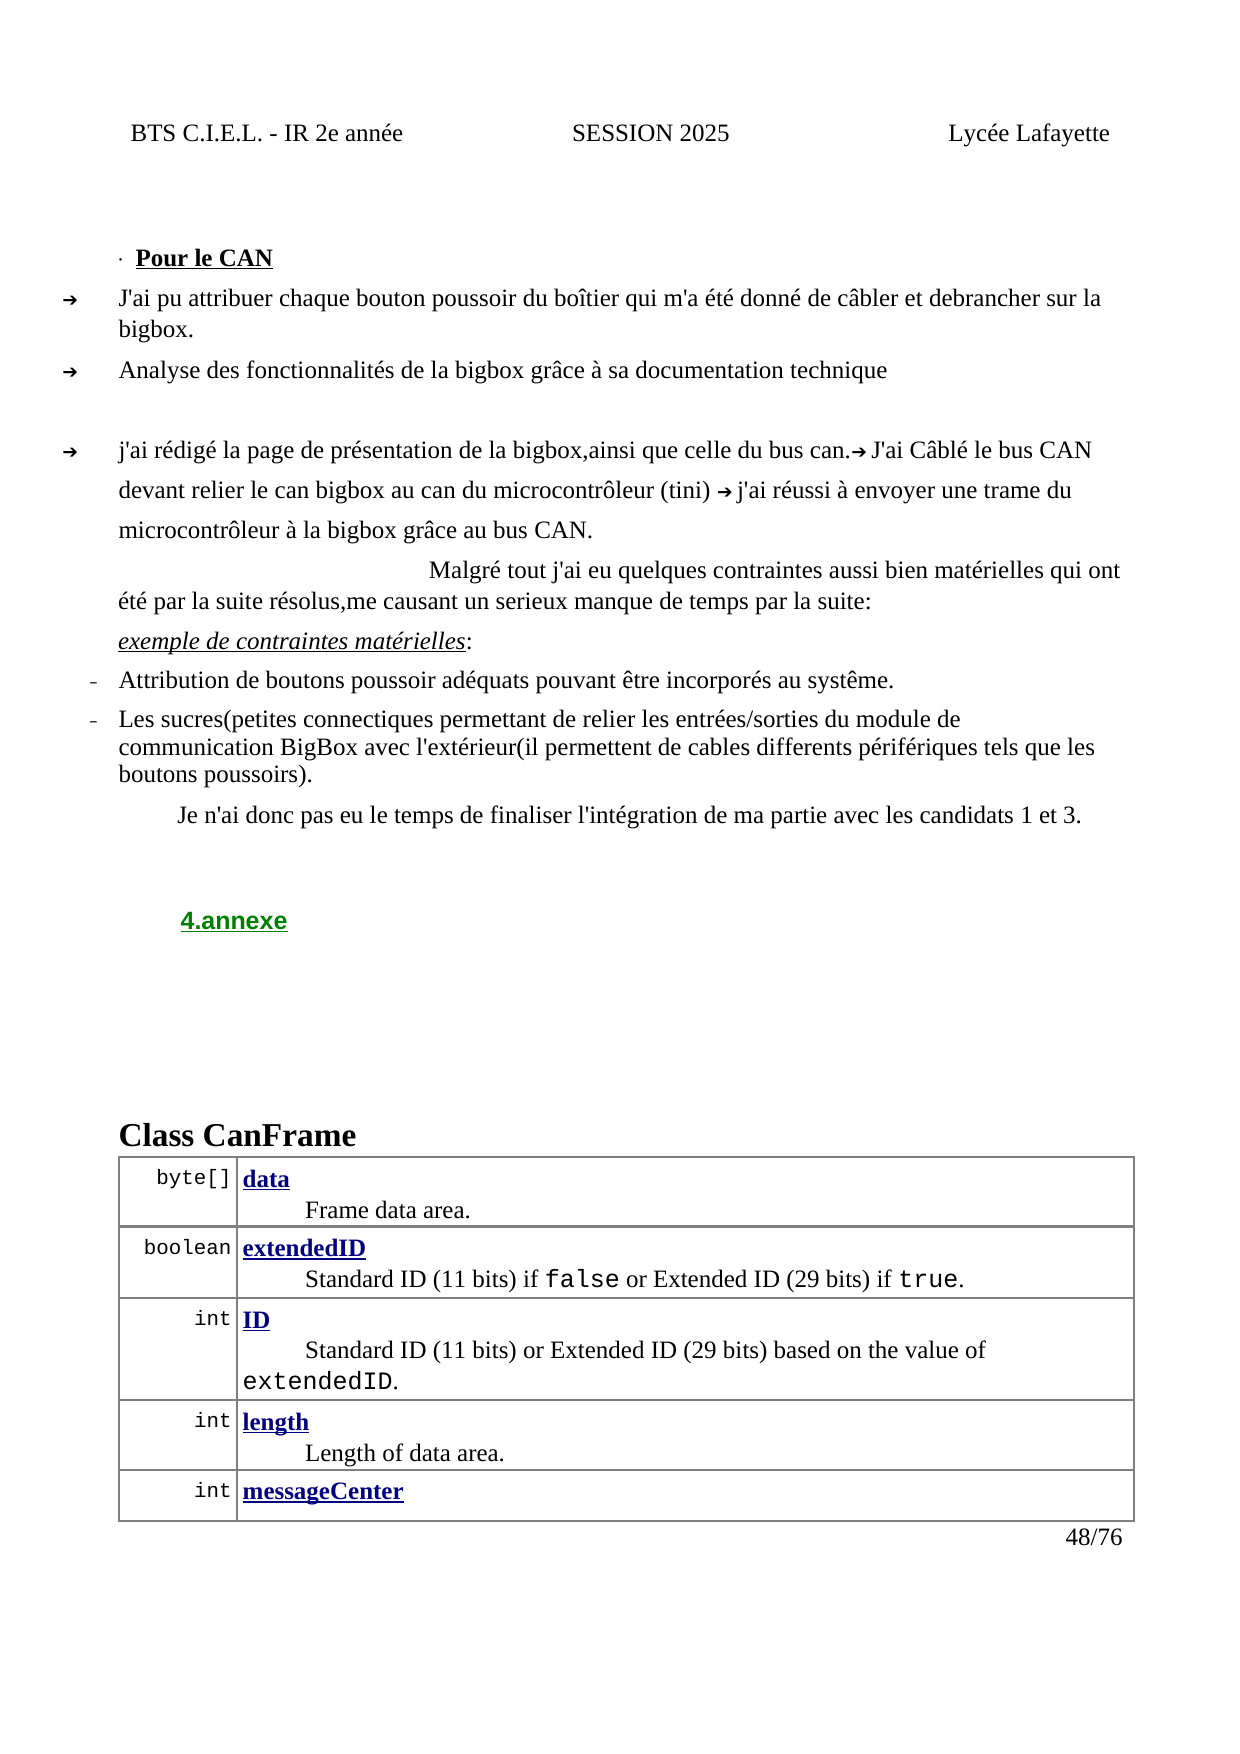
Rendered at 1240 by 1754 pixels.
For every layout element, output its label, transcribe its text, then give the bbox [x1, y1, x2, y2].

text Malgré tout j'ai eu quelques contraintes aussi bien matérielles qui ont [118, 555, 1120, 584]
table_header data Frame data area. [238, 1158, 1133, 1225]
text été par la suite résolus,me causant un serieux manque de temps par la suite: exemple de contraintes matérielles: [118, 586, 952, 654]
table_cell int [120, 1299, 236, 1399]
table_cell extendedID Standard ID (11 bits) if false or Extended ID (29 bits) if true. [238, 1228, 1133, 1297]
table_cell boolean [120, 1228, 236, 1297]
text Class CanFrame [118, 1115, 1122, 1153]
text Je n'ai donc pas eu le temps de finaliser l'intégration de ma partie avec les candidats 1 et 3. [137, 800, 1122, 829]
list Analyse des fonctionnalités de la bigbox grâce à sa documentation technique [62, 355, 1121, 384]
text 4.annexe [118, 906, 1122, 934]
text · Pour le CAN [118, 243, 1122, 272]
table_header byte[] [120, 1158, 236, 1225]
list j'ai rédigé la page de présentation de la bigbox,ainsi que celle du bus can.➔ J'ai Câblé le bus CAN devant relier le can bigbox au can du microcontrôleur (tini) ➔ j'ai réussi à envoyer une trame du microcontrôleur à la bigbox grâce au bus CAN. [62, 435, 1121, 544]
table_cell int [120, 1471, 236, 1520]
table_cell length Length of data area. [238, 1401, 1133, 1468]
list J'ai pu attribuer chaque bouton poussoir du boîtier qui m'a été donné de câbler et debrancher sur la bigbox. [62, 283, 1121, 343]
list Attribution de boutons poussoir adéquats pouvant être incorporés au systême. [89, 666, 1121, 694]
table_cell messageCenter [238, 1471, 1133, 1520]
table_cell ID Standard ID (11 bits) or Extended ID (29 bits) based on the value of extendedID. [238, 1299, 1133, 1399]
list Les sucres(petites connectiques permettant de relier les entrées/sorties du module de communication BigBox avec l'extérieur(il permettent de cables differents périfériques tels que les boutons poussoirs). [89, 706, 1121, 788]
table_cell int [120, 1401, 236, 1468]
